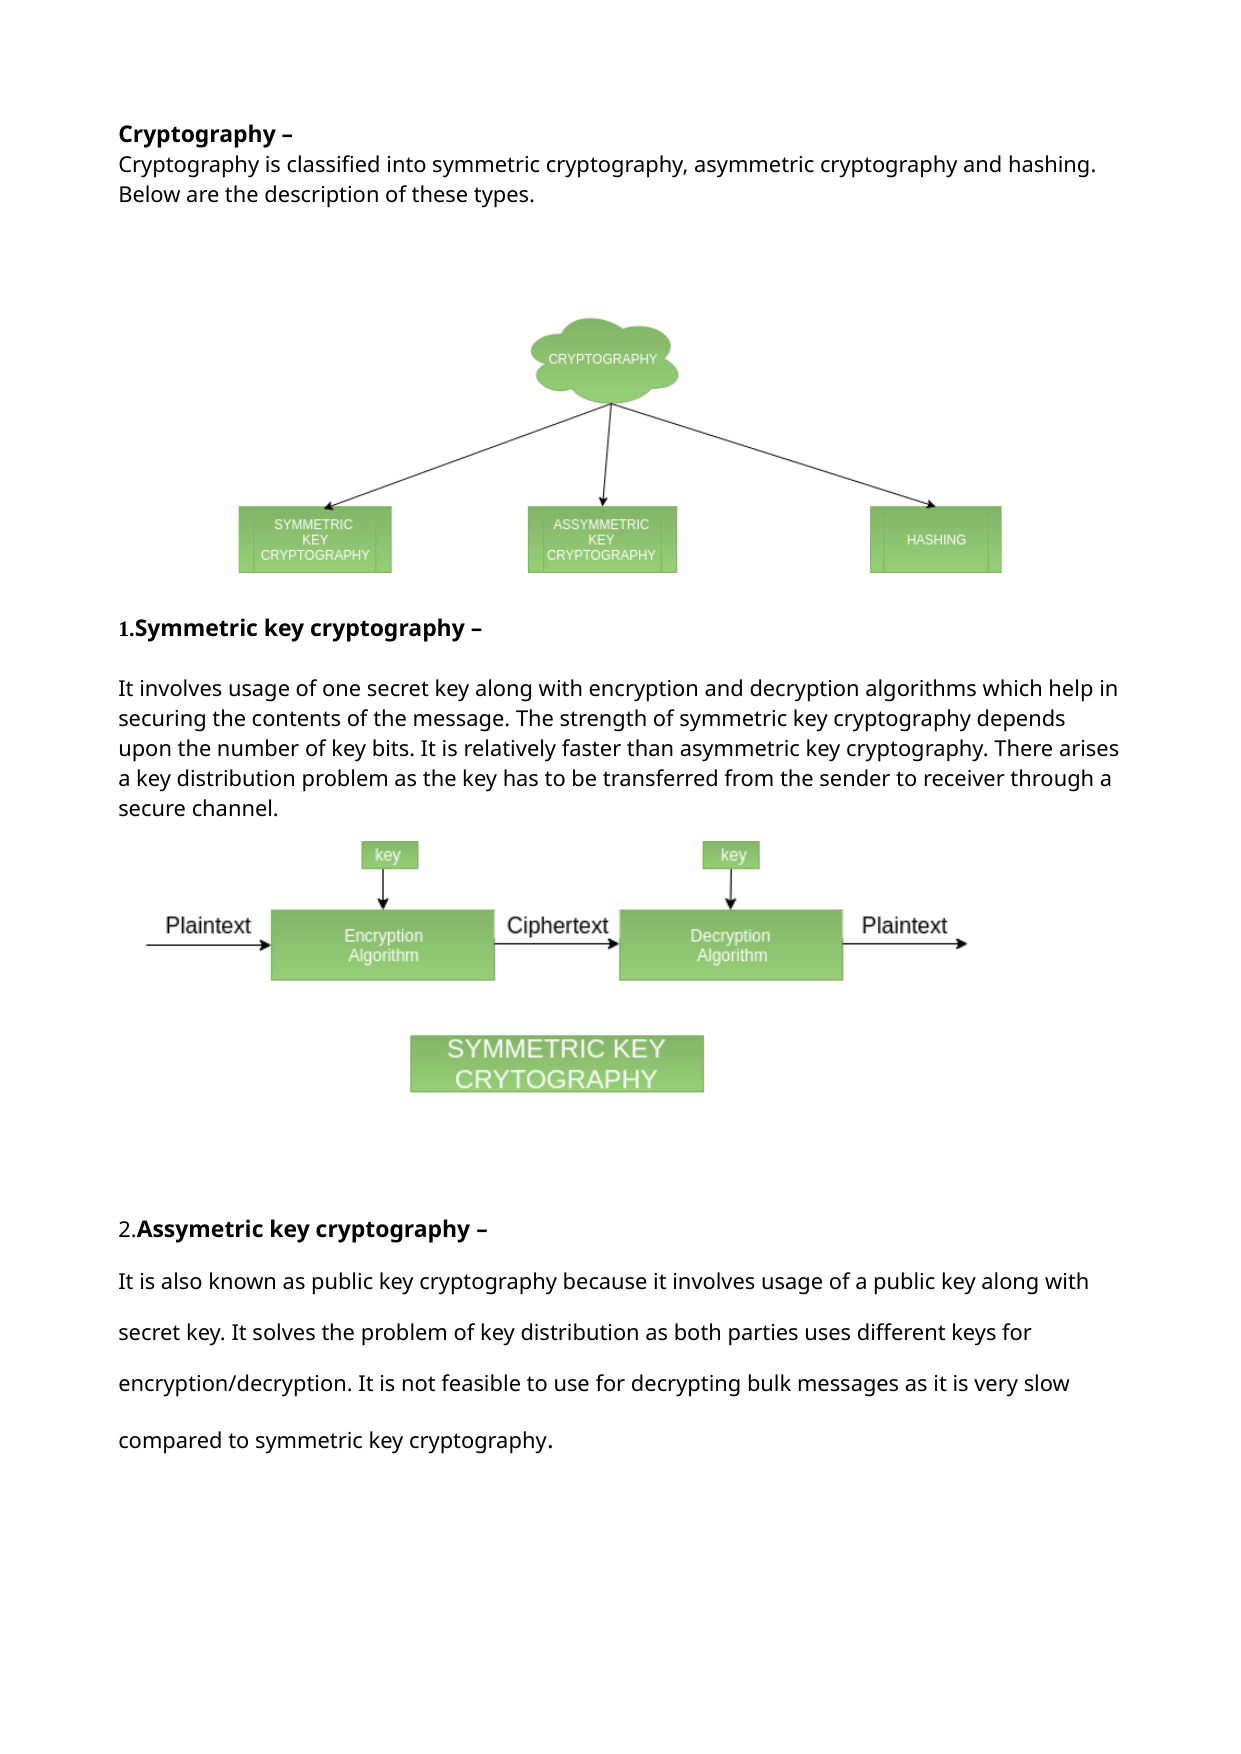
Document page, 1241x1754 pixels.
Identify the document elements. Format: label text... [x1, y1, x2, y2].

text Cryptography – Cryptography is classified into symmetric cryptography, asymmetric cryptography and hashing. Below are the description of these types. [118, 118, 1122, 209]
text 2.Assymetric key cryptography – It is also known as public key cryptography because it involves usage of a public key along with secret key. It solves the problem of key distribution as both parties uses different keys for encryption/decryption. It is not feasible to use for decrypting bulk messages as it is very slow compared to symmetric key cryptography. [118, 1213, 1122, 1456]
picture [136, 841, 980, 1094]
text 1.Symmetric key cryptography – [118, 612, 1122, 643]
picture [238, 309, 1002, 573]
text It involves usage of one secret key along with encryption and decryption algorithms which help in securing the contents of the message. The strength of symmetric key cryptography depends upon the number of key bits. It is relatively faster than asymmetric key cryptography. There arises a key distribution problem as the key has to be transferred from the sender to receiver through a secure channel. [118, 643, 1122, 822]
